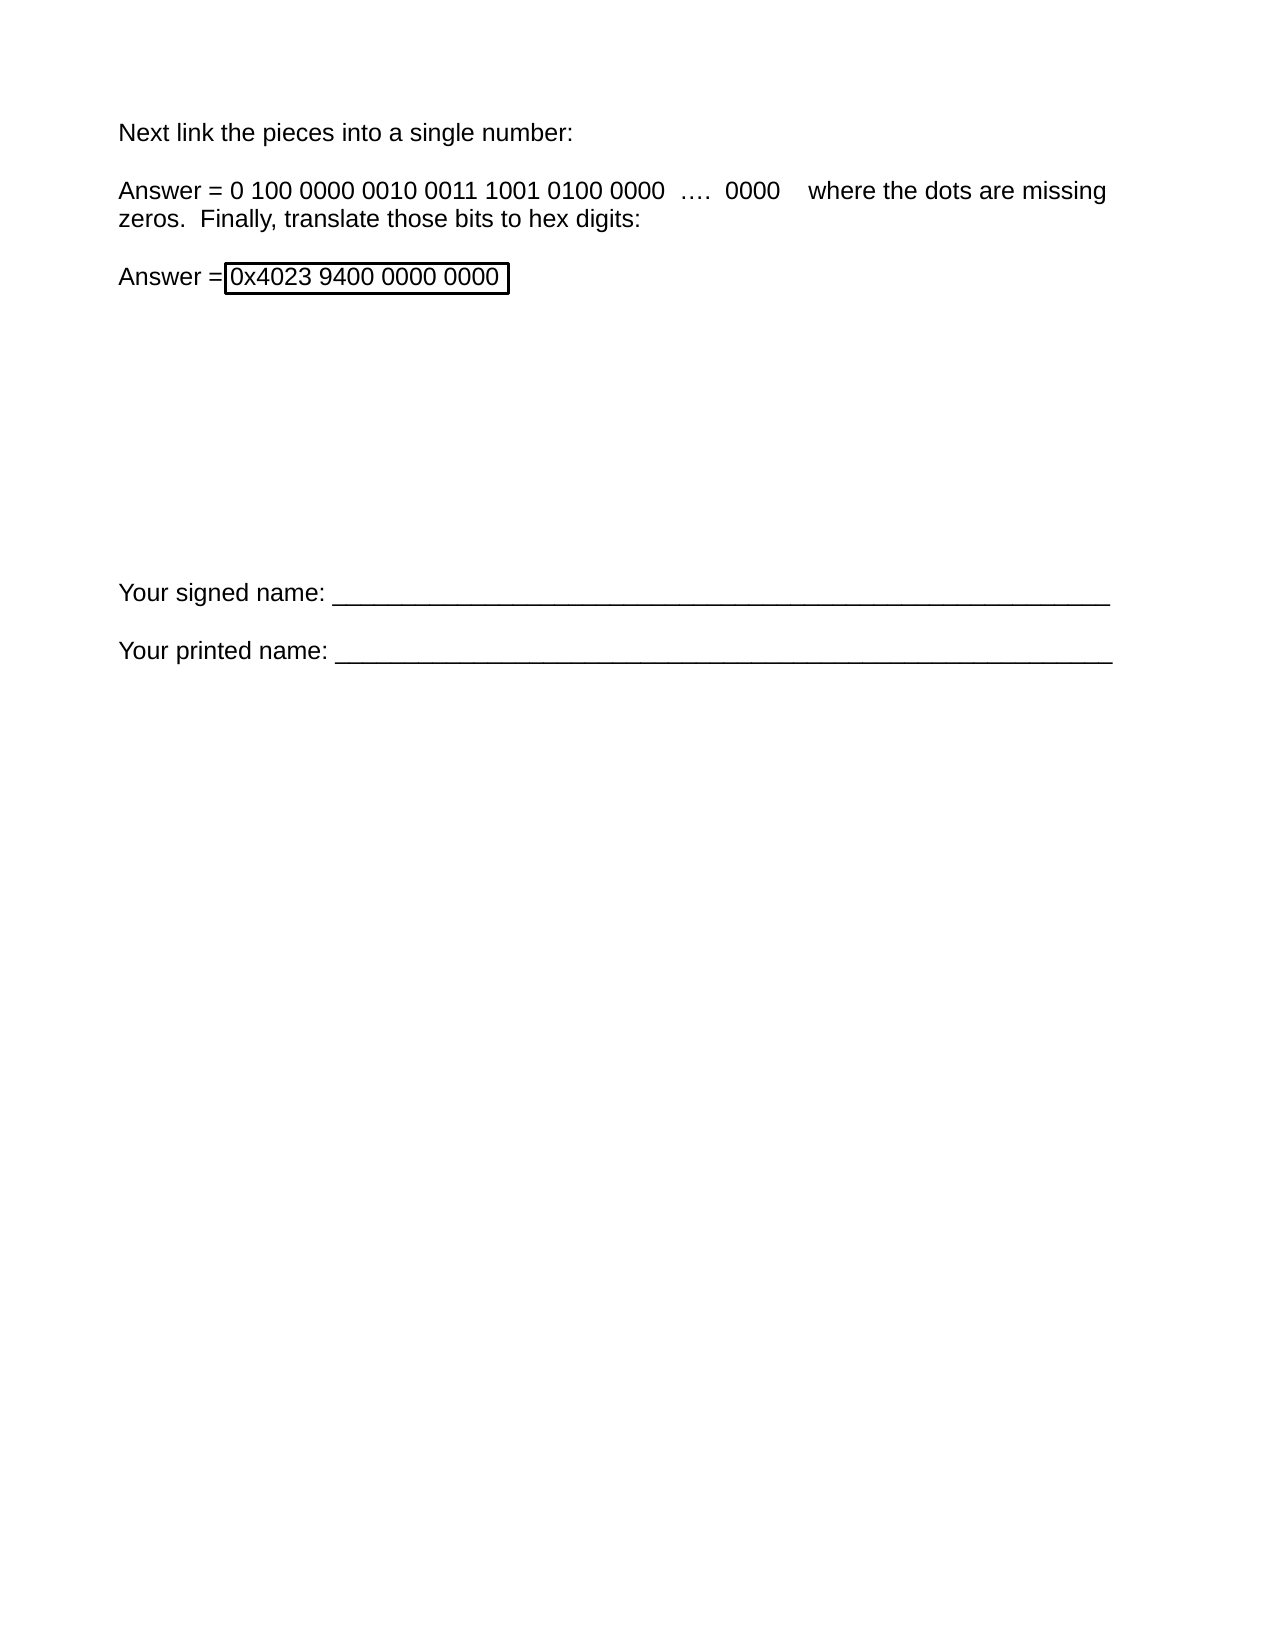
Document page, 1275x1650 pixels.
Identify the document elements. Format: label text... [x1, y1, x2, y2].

text [510, 262, 1157, 291]
text 0x4023 9400 0000 0000 [227, 265, 507, 291]
text Next link the pieces into a single number: [118, 118, 1157, 147]
text Your printed name: ________________________________________________________ [118, 636, 1157, 664]
text Answer = 0 100 0000 0010 0011 1001 0100 0000 …. 0000 where the dots are missing zeros. Finally, translate those bits to hex digits: [118, 176, 1157, 233]
text Answer = [118, 262, 224, 291]
text Your signed name: ________________________________________________________ [118, 578, 1157, 607]
